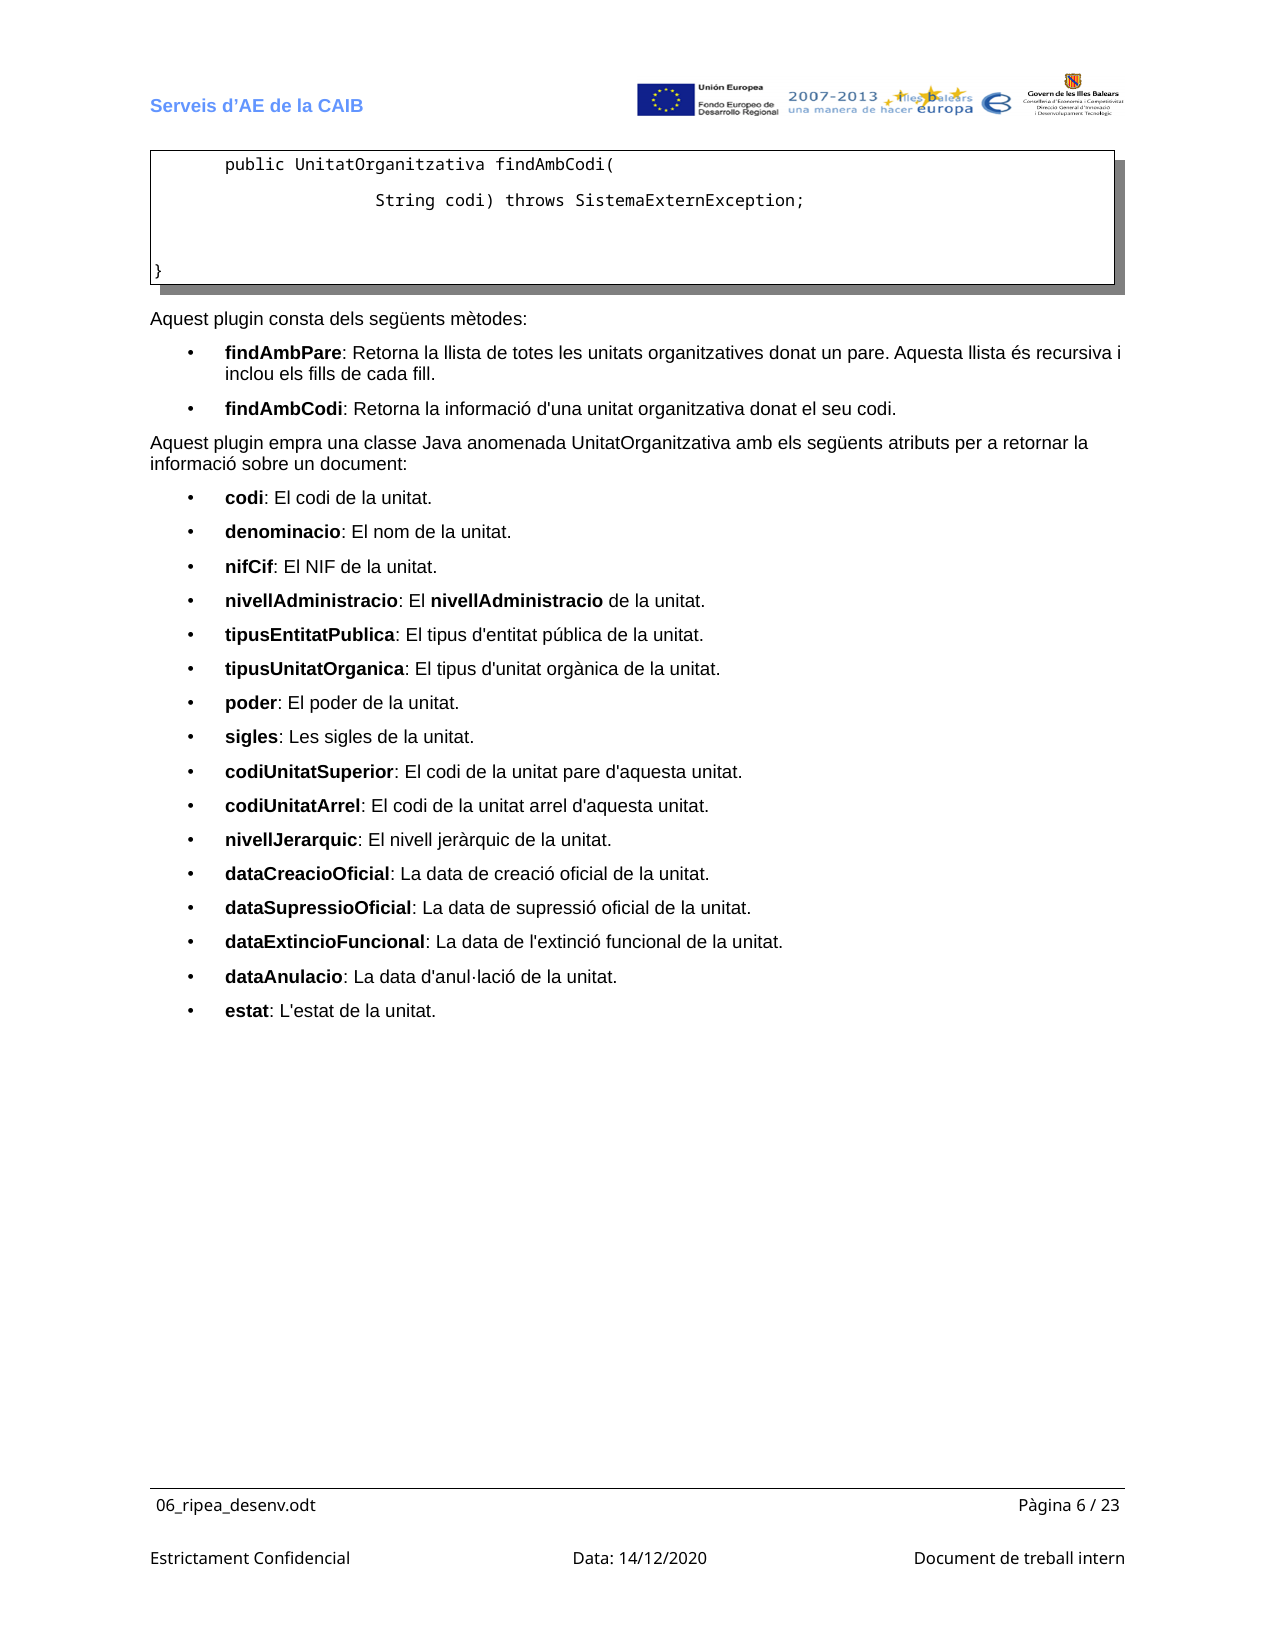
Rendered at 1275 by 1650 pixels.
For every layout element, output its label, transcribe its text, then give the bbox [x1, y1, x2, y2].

list nivellAdministracio: El nivellAdministracio de la unitat. [187, 589, 1125, 611]
list codiUnitatArrel: El codi de la unitat arrel d'aquesta unitat. [187, 794, 1125, 816]
list codiUnitatSuperior: El codi de la unitat pare d'aquesta unitat. [187, 760, 1125, 782]
list estat: L'estat de la unitat. [187, 999, 1125, 1021]
list nifCif: El NIF de la unitat. [187, 555, 1125, 577]
text String codi) throws SistemaExternException; [151, 185, 1114, 211]
list codi: El codi de la unitat. [187, 487, 1125, 509]
list sigles: Les sigles de la unitat. [187, 726, 1125, 748]
text public UnitatOrganitzativa findAmbCodi( [151, 151, 1114, 176]
list dataCreacioOficial: La data de creació oficial de la unitat. [187, 863, 1125, 884]
text Aquest plugin consta dels següents mètodes: [150, 307, 1125, 329]
list tipusEntitatPublica: El tipus d'entitat pública de la unitat. [187, 624, 1125, 645]
list tipusUnitatOrganica: El tipus d'unitat orgànica de la unitat. [187, 658, 1125, 679]
picture [636, 73, 1125, 116]
list findAmbPare: Retorna la llista de totes les unitats organitzatives donat un pare. Aquesta llista és recursiva i inclou els fills de cada fill. [187, 342, 1125, 385]
list findAmbCodi: Retorna la informació d'una unitat organitzativa donat el seu codi. [187, 397, 1125, 419]
list dataSupressioOficial: La data de supressió oficial de la unitat. [187, 897, 1125, 919]
list poder: El poder de la unitat. [187, 692, 1125, 714]
text Aquest plugin empra una classe Java anomenada UnitatOrganitzativa amb els següents atributs per a retornar la informació sobre un document: [150, 431, 1125, 474]
list denominacio: El nom de la unitat. [187, 521, 1125, 543]
list dataExtincioFuncional: La data de l'extinció funcional de la unitat. [187, 931, 1125, 953]
list dataAnulacio: La data d'anul·lació de la unitat. [187, 965, 1125, 987]
text } [151, 256, 1114, 284]
list nivellJerarquic: El nivell jeràrquic de la unitat. [187, 829, 1125, 850]
